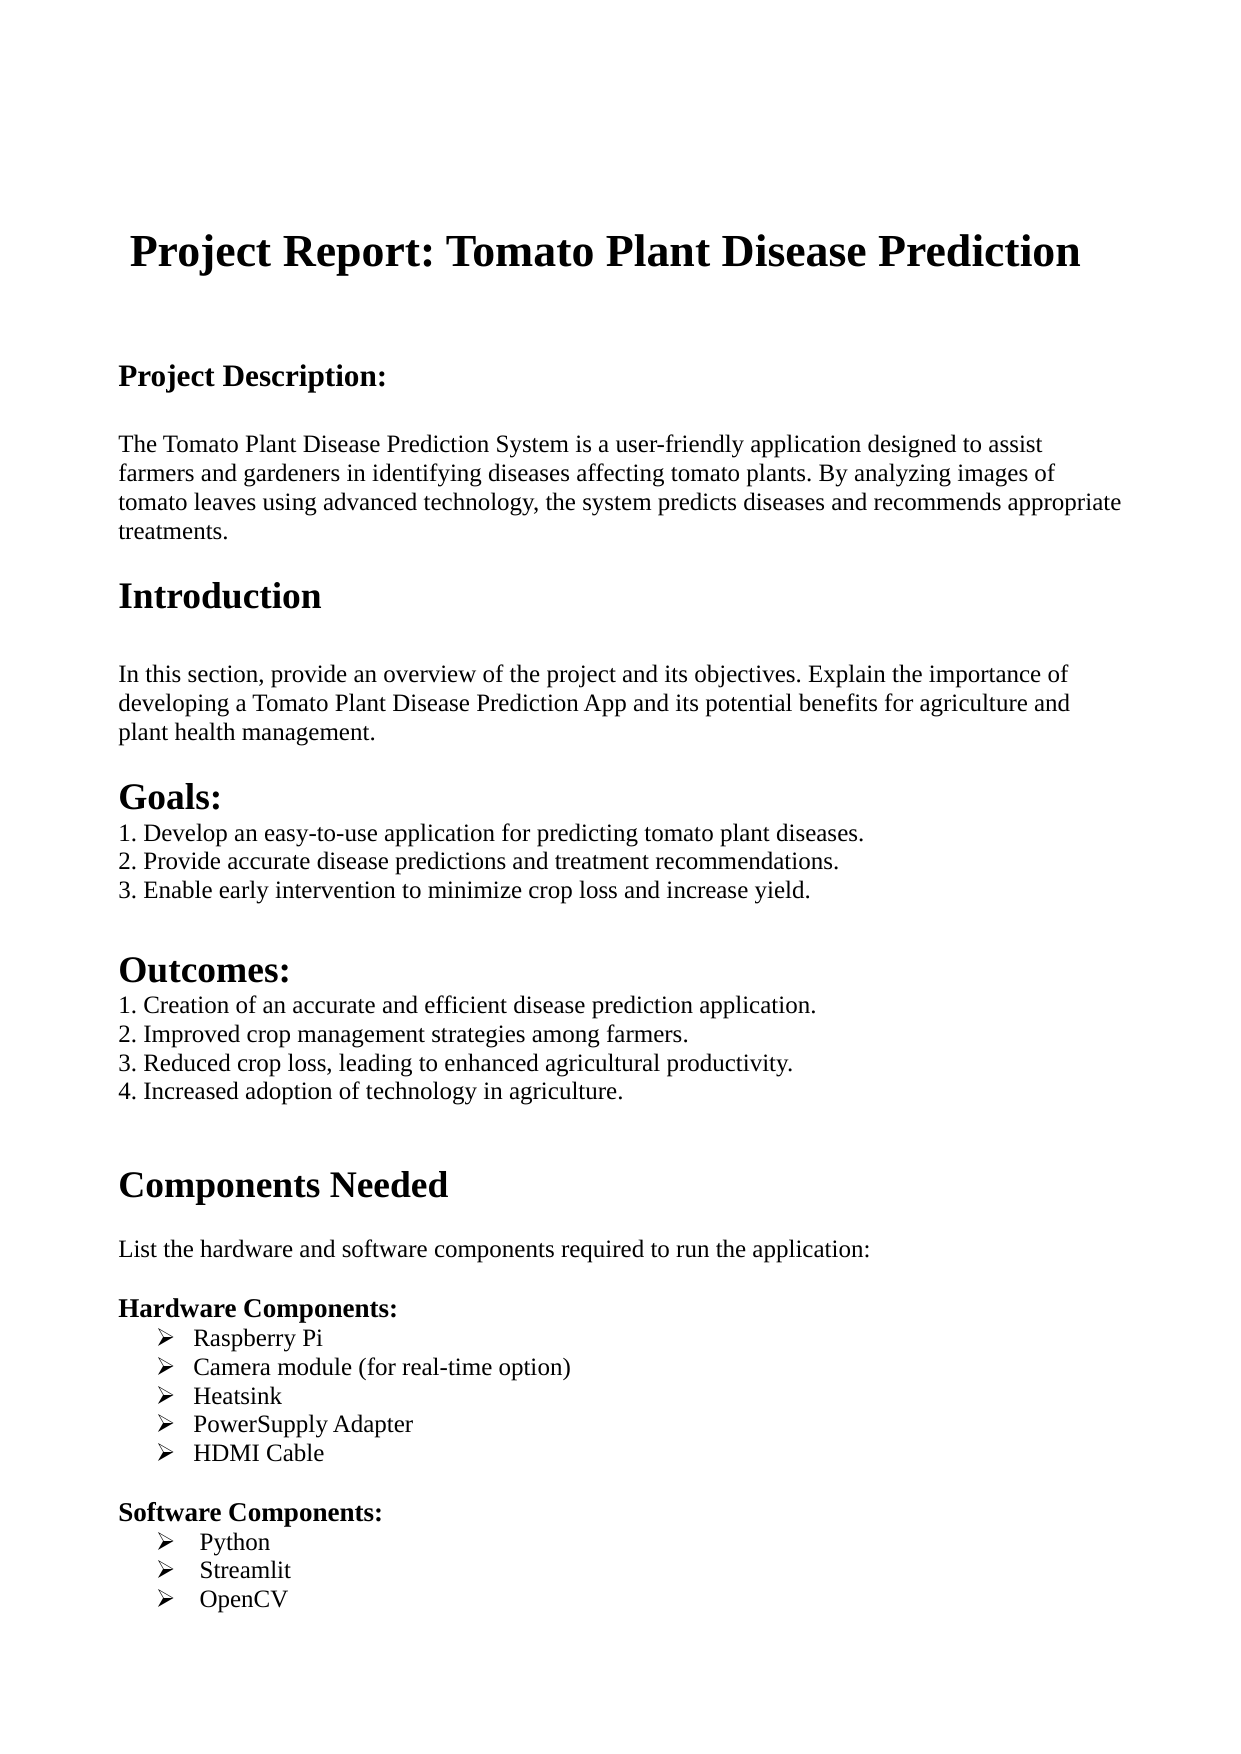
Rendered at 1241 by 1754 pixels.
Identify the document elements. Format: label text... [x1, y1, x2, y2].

text Goals: [118, 774, 1122, 818]
text 2. Provide accurate disease predictions and treatment recommendations. [118, 846, 1122, 875]
text Outcomes: [118, 947, 1122, 990]
text The Tomato Plant Disease Prediction System is a user-friendly application designed to assist farmers and gardeners in identifying diseases affecting tomato plants. By analyzing images of tomato leaves using advanced technology, the system predicts diseases and recommends appropriate treatments. [118, 429, 1122, 544]
text Components Needed [118, 1163, 1122, 1206]
text List the hardware and software components required to run the application: [118, 1234, 1122, 1263]
text 2. Improved crop management strategies among farmers. [118, 1019, 1122, 1048]
text 3. Reduced crop loss, leading to enhanced agricultural productivity. [118, 1048, 1122, 1076]
list PowerSupply Adapter [156, 1409, 1122, 1438]
list Camera module (for real-time option) [156, 1352, 1122, 1381]
text Project Report: Tomato Plant Disease Prediction [118, 223, 1122, 276]
list Streamlit [156, 1556, 1122, 1584]
list HDMI Cable [156, 1438, 1122, 1467]
text In this section, provide an overview of the project and its objectives. Explain the importance of developing a Tomato Plant Disease Prediction App and its potential benefits for agriculture and plant health management. [118, 659, 1122, 746]
list Python [156, 1527, 1122, 1556]
list Heatsink [156, 1381, 1122, 1409]
text 1. Creation of an accurate and efficient disease prediction application. [118, 990, 1122, 1019]
list OpenCV [156, 1584, 1122, 1613]
text 3. Enable early intervention to minimize crop loss and increase yield. [118, 875, 1122, 904]
text Hardware Components: [118, 1292, 1122, 1323]
text 1. Develop an easy-to-use application for predicting tomato plant diseases. [118, 818, 1122, 846]
text Software Components: [118, 1496, 1122, 1527]
text Introduction [118, 573, 1122, 616]
list Raspberry Pi [156, 1323, 1122, 1352]
text Project Description: [118, 358, 1122, 394]
text 4. Increased adoption of technology in agriculture. [118, 1076, 1122, 1105]
